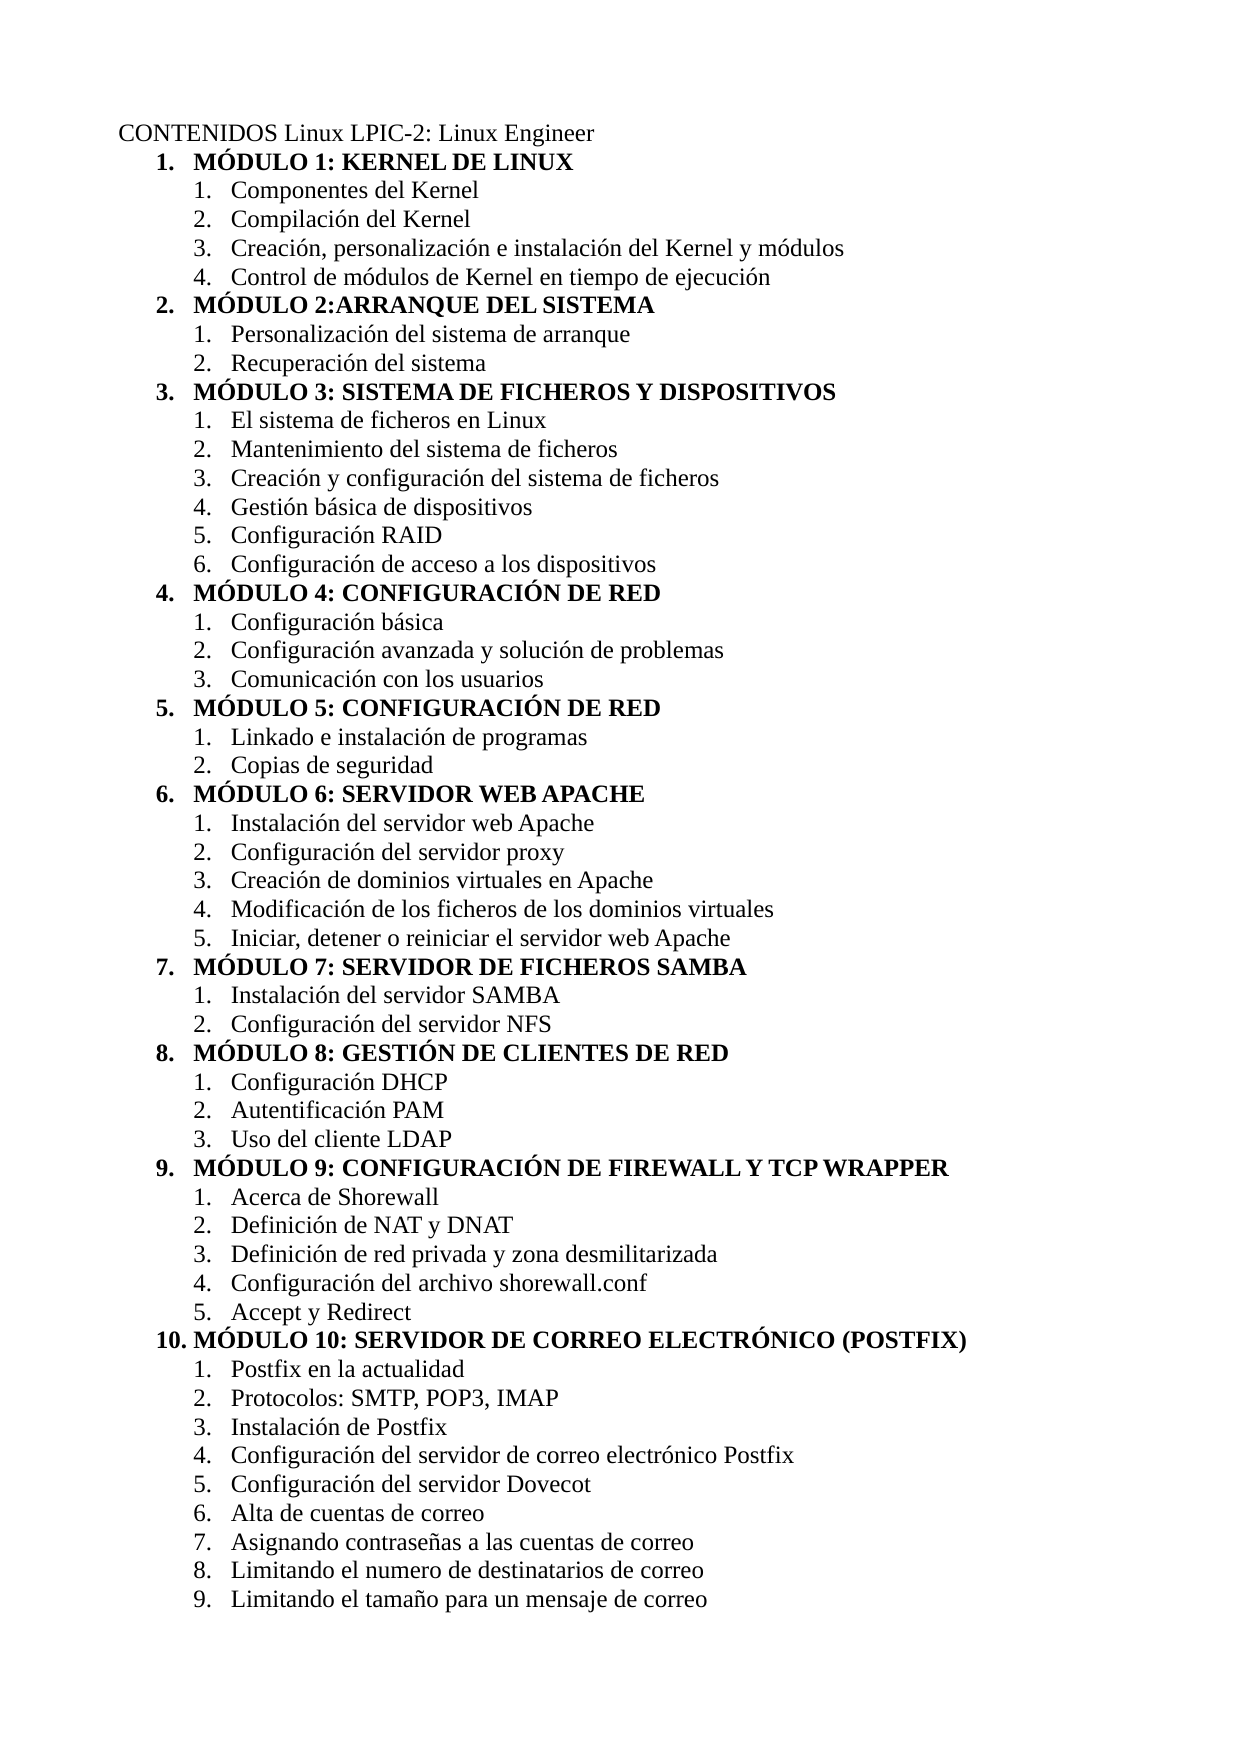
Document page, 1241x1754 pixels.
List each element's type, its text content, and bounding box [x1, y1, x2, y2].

list Creación y configuración del sistema de ficheros [193, 463, 1122, 492]
list Iniciar, detener o reiniciar el servidor web Apache [193, 923, 1122, 952]
list Configuración del archivo shorewall.conf [193, 1268, 1122, 1297]
list MÓDULO 1: KERNEL DE LINUX [156, 147, 1122, 176]
list Componentes del Kernel [193, 176, 1122, 204]
list Gestión básica de dispositivos [193, 492, 1122, 521]
list Limitando el numero de destinatarios de correo [193, 1556, 1122, 1584]
list Configuración del servidor de correo electrónico Postfix [193, 1441, 1122, 1469]
list MÓDULO 9: CONFIGURACIÓN DE FIREWALL Y TCP WRAPPER [156, 1153, 1122, 1182]
list Configuración del servidor proxy [193, 837, 1122, 866]
list MÓDULO 7: SERVIDOR DE FICHEROS SAMBA [156, 952, 1122, 981]
list Control de módulos de Kernel en tiempo de ejecución [193, 262, 1122, 291]
list MÓDULO 10: SERVIDOR DE CORREO ELECTRÓNICO (POSTFIX) [156, 1326, 1122, 1354]
list Instalación del servidor SAMBA [193, 981, 1122, 1009]
list Compilación del Kernel [193, 204, 1122, 233]
list Mantenimiento del sistema de ficheros [193, 434, 1122, 463]
list Configuración de acceso a los dispositivos [193, 549, 1122, 578]
list MÓDULO 3: SISTEMA DE FICHEROS Y DISPOSITIVOS [156, 377, 1122, 406]
list Configuración del servidor Dovecot [193, 1469, 1122, 1498]
list Protocolos: SMTP, POP3, IMAP [193, 1383, 1122, 1412]
list Alta de cuentas de correo [193, 1498, 1122, 1527]
list Definición de red privada y zona desmilitarizada [193, 1239, 1122, 1268]
list Configuración DHCP [193, 1067, 1122, 1096]
list Configuración básica [193, 607, 1122, 636]
list Personalización del sistema de arranque [193, 319, 1122, 348]
list Accept y Redirect [193, 1297, 1122, 1326]
list Definición de NAT y DNAT [193, 1211, 1122, 1239]
list MÓDULO 5: CONFIGURACIÓN DE RED [156, 693, 1122, 722]
list Configuración del servidor NFS [193, 1009, 1122, 1038]
list Autentificación PAM [193, 1096, 1122, 1124]
list Recuperación del sistema [193, 348, 1122, 377]
list El sistema de ficheros en Linux [193, 406, 1122, 434]
list Uso del cliente LDAP [193, 1124, 1122, 1153]
list Linkado e instalación de programas [193, 722, 1122, 751]
list Instalación de Postfix [193, 1412, 1122, 1441]
list Copias de seguridad [193, 751, 1122, 779]
list Postfix en la actualidad [193, 1354, 1122, 1383]
list MÓDULO 4: CONFIGURACIÓN DE RED [156, 578, 1122, 607]
list Creación de dominios virtuales en Apache [193, 866, 1122, 894]
list Configuración RAID [193, 521, 1122, 549]
list Instalación del servidor web Apache [193, 808, 1122, 837]
list Modificación de los ficheros de los dominios virtuales [193, 894, 1122, 923]
list Creación, personalización e instalación del Kernel y módulos [193, 233, 1122, 262]
list MÓDULO 6: SERVIDOR WEB APACHE [156, 779, 1122, 808]
list Configuración avanzada y solución de problemas [193, 636, 1122, 664]
list MÓDULO 8: GESTIÓN DE CLIENTES DE RED [156, 1038, 1122, 1067]
list Asignando contraseñas a las cuentas de correo [193, 1527, 1122, 1556]
list Limitando el tamaño para un mensaje de correo [193, 1584, 1122, 1613]
list MÓDULO 2:ARRANQUE DEL SISTEMA [156, 291, 1122, 319]
text CONTENIDOS Linux LPIC-2: Linux Engineer [118, 118, 1122, 147]
list Comunicación con los usuarios [193, 664, 1122, 693]
list Acerca de Shorewall [193, 1182, 1122, 1211]
